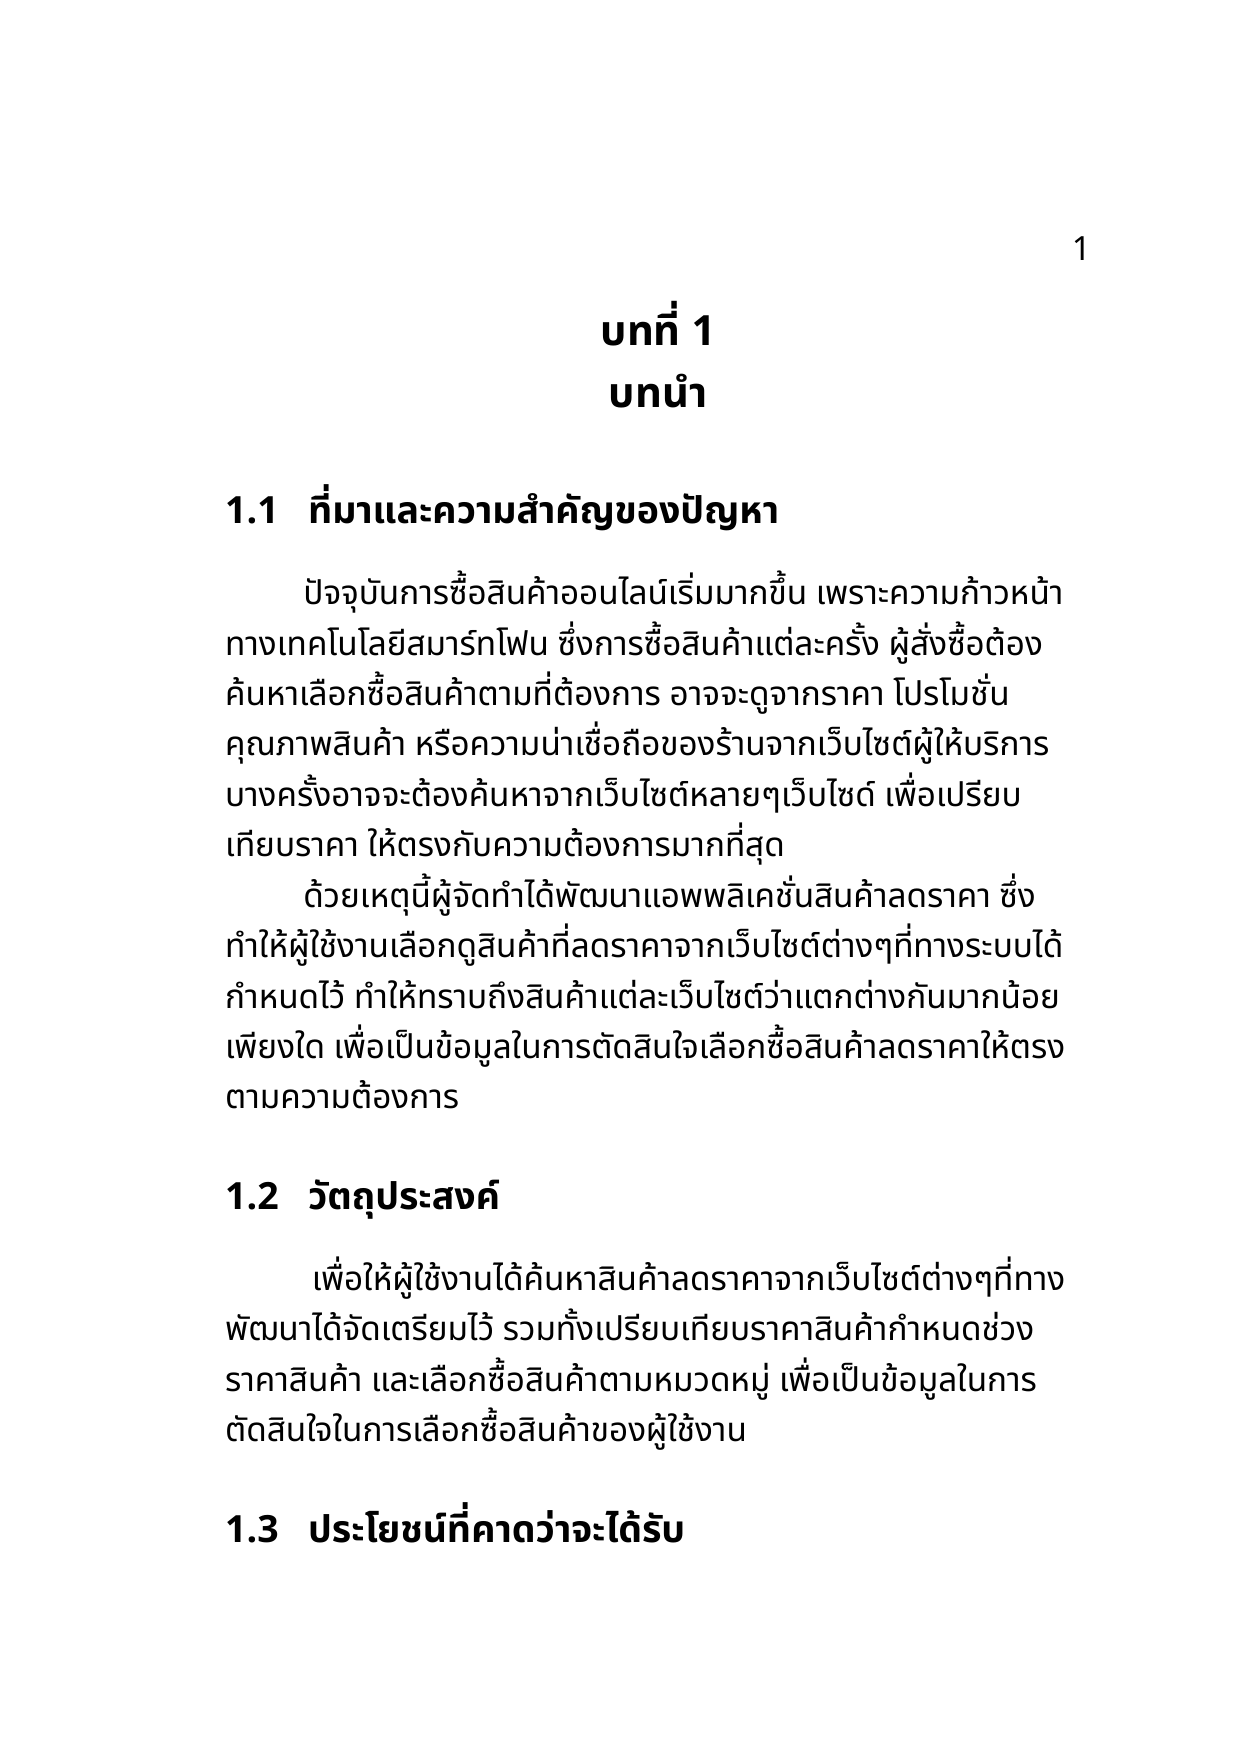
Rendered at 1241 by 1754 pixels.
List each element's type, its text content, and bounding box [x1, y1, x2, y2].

text 1.3 ประโยชน์ที่คาดว่าจะได้รับ [225, 1502, 1091, 1559]
text ด้วยเหตุนี้ผู้จัดทำได้พัฒนาแอพพลิเคชั่นสินค้าลดราคา ซึ่งทำให้ผู้ใช้งานเลือกดูสินค้าที่ลดราคาจากเว็บไซต์ต่างๆที่ทางระบบได้กำหนดไว้ ทำให้ทราบถึงสินค้าแต่ละเว็บไซต์ว่าแตกต่างกันมากน้อยเพียงใด เพื่อเป็นข้อมูลในการตัดสินใจเลือกซื้อสินค้าลดราคาให้ตรงตามความต้องการ [225, 872, 1091, 1124]
text 1.1 ที่มาและความสำคัญของปัญหา [225, 483, 1091, 540]
text 1.2 วัตถุประสงค์ [225, 1169, 1091, 1226]
text บทที่ 1 [225, 300, 1091, 364]
text บทนำ [225, 364, 1091, 427]
text เพื่อให้ผู้ใช้งานได้ค้นหาสินค้าลดราคาจากเว็บไซต์ต่างๆที่ทางพัฒนาได้จัดเตรียมไว้ รวมทั้งเปรียบเทียบราคาสินค้ากำหนดช่วงราคาสินค้า และเลือกซื้อสินค้าตามหมวดหมู่ เพื่อเป็นข้อมูลในการตัดสินใจในการเลือกซื้อสินค้าของผู้ใช้งาน [225, 1255, 1091, 1457]
text ปัจจุบันการซื้อสินค้าออนไลน์เริ่มมากขึ้น เพราะความก้าวหน้าทางเทคโนโลยีสมาร์ทโฟน ซึ่งการซื้อสินค้าแต่ละครั้ง ผู้สั่งซื้อต้องค้นหาเลือกซื้อสินค้าตามที่ต้องการ อาจจะดูจากราคา โปรโมชั่น คุณภาพสินค้า หรือความน่าเชื่อถือของร้านจากเว็บไซต์ผู้ให้บริการ บางครั้งอาจจะต้องค้นหาจากเว็บไซต์หลายๆเว็บไซด์ เพื่อเปรียบเทียบราคา ให้ตรงกับความต้องการมากที่สุด [225, 569, 1091, 872]
